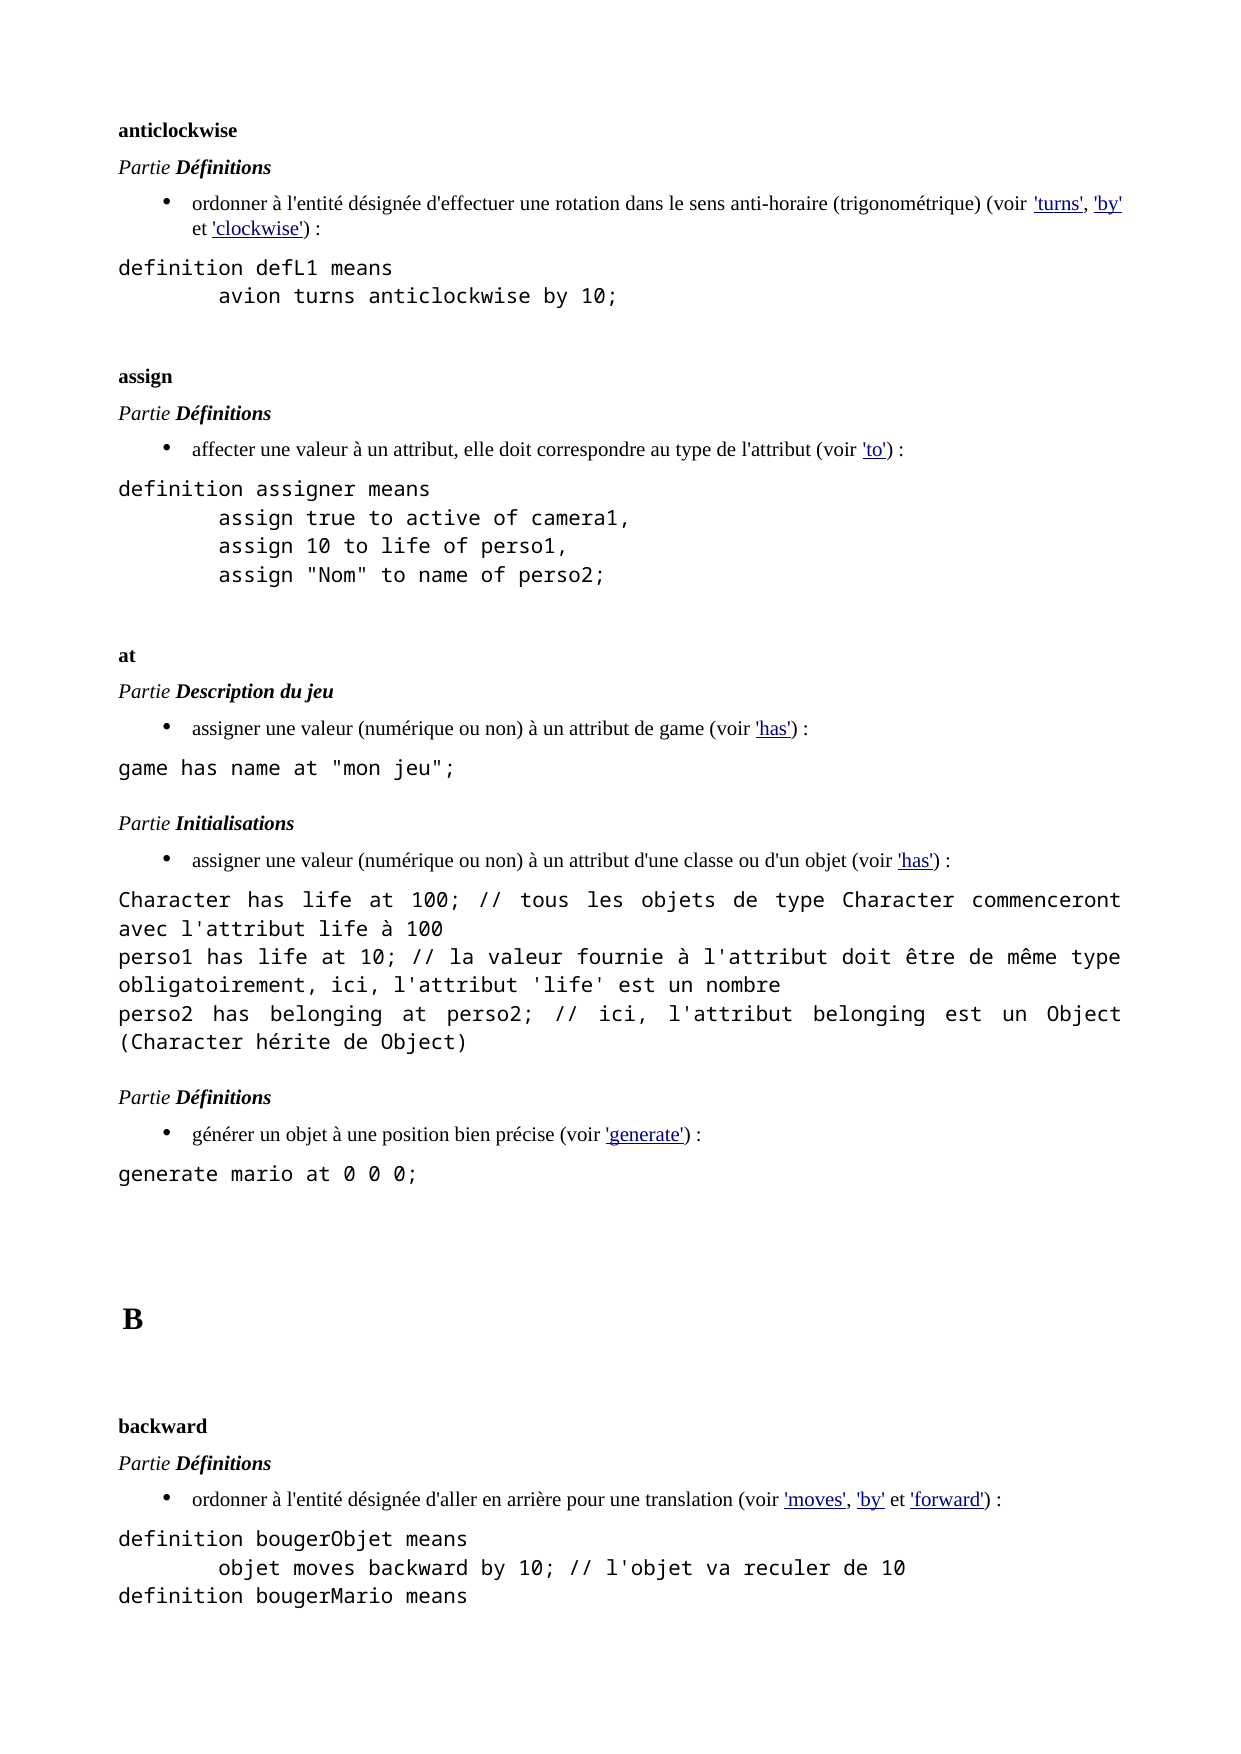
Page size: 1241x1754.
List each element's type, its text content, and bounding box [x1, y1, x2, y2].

text Partie Description du jeu [118, 679, 1122, 703]
text generate mario at 0 0 0; [118, 1159, 1122, 1188]
text assign "Nom" to name of perso2; [118, 560, 1122, 588]
text definition defL1 means [118, 253, 1122, 281]
list générer un objet à une position bien précise (voir 'generate') : [162, 1122, 1122, 1147]
text Partie Définitions [118, 1451, 1122, 1475]
text Partie Définitions [118, 1085, 1122, 1109]
list ordonner à l'entité désignée d'effectuer une rotation dans le sens anti-horaire (trigonométrique) (voir 'turns', 'by' et 'clockwise') : [162, 191, 1122, 240]
text definition assigner means [118, 474, 1122, 503]
list assigner une valeur (numérique ou non) à un attribut d'une classe ou d'un objet (voir 'has') : [162, 848, 1122, 873]
text Character has life at 100; // tous les objets de type Character commenceront avec l'attribut life à 100 [118, 885, 1122, 942]
text Partie Définitions [118, 401, 1122, 425]
text avion turns anticlockwise by 10; [118, 281, 1122, 309]
text assign 10 to life of perso1, [118, 531, 1122, 560]
text perso1 has life at 10; // la valeur fournie à l'attribut doit être de même type obligatoirement, ici, l'attribut 'life' est un nombre [118, 942, 1122, 999]
subtitle B [118, 1296, 1122, 1340]
text Partie Définitions [118, 155, 1122, 179]
text perso2 has belonging at perso2; // ici, l'attribut belonging est un Object (Character hérite de Object) [118, 999, 1122, 1056]
subtitle backward [118, 1414, 1122, 1438]
text Partie Initialisations [118, 811, 1122, 835]
text objet moves backward by 10; // l'objet va reculer de 10 [118, 1553, 1122, 1581]
subtitle at [118, 643, 1122, 667]
list assigner une valeur (numérique ou non) à un attribut de game (voir 'has') : [162, 716, 1122, 741]
subtitle anticlockwise [118, 118, 1122, 142]
text assign true to active of camera1, [118, 503, 1122, 531]
subtitle assign [118, 364, 1122, 388]
list ordonner à l'entité désignée d'aller en arrière pour une translation (voir 'moves', 'by' et 'forward') : [162, 1487, 1122, 1512]
list affecter une valeur à un attribut, elle doit correspondre au type de l'attribut (voir 'to') : [162, 437, 1122, 462]
text definition bougerMario means [118, 1581, 1122, 1610]
text game has name at "mon jeu"; [118, 753, 1122, 782]
text definition bougerObjet means [118, 1524, 1122, 1553]
